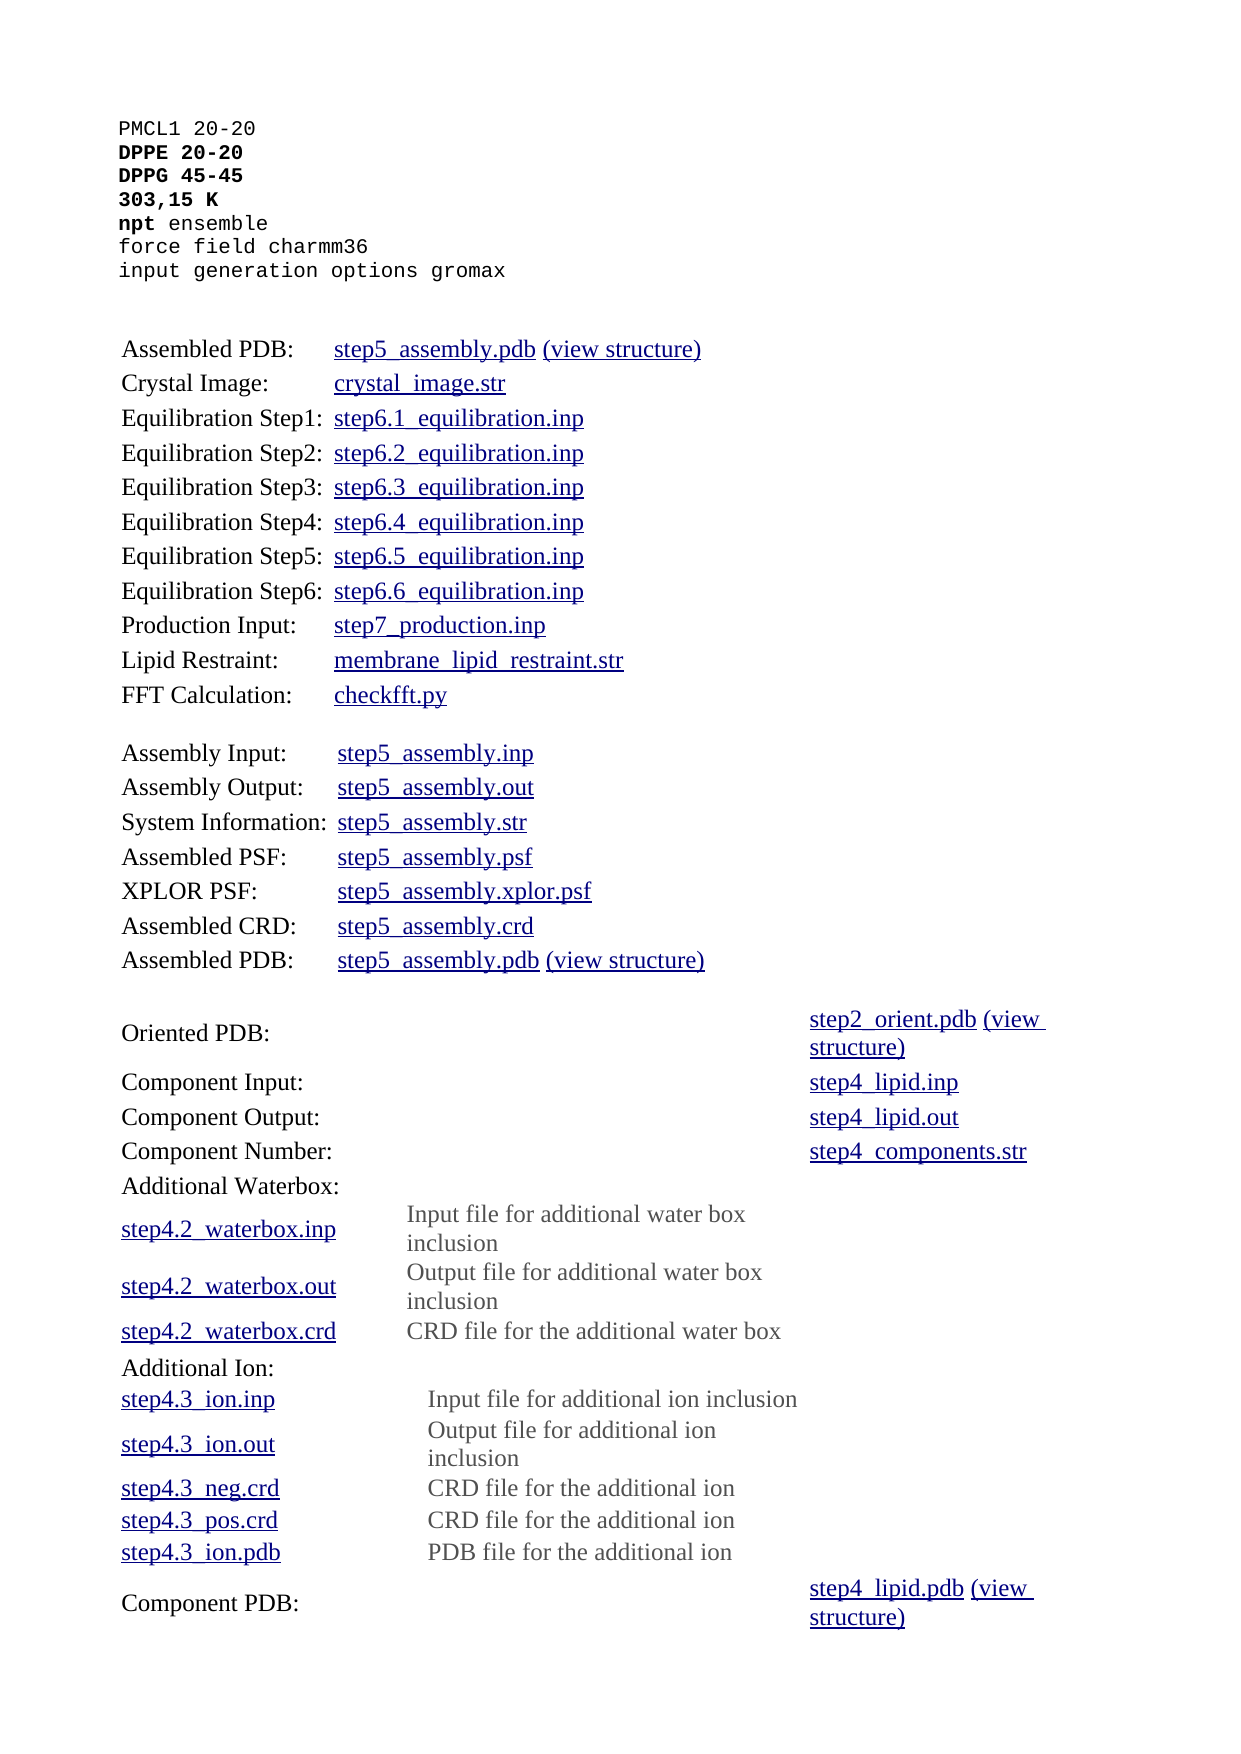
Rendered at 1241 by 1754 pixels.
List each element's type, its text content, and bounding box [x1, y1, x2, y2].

table_header Input file for additional water box inclusion [406, 1200, 803, 1257]
table_cell Assembled CRD: [118, 908, 334, 942]
table_cell [806, 1168, 1122, 1350]
table_header step5_assembly.pdb (view structure) [331, 331, 709, 366]
table_cell Assembled PDB: [118, 943, 334, 977]
table_cell Component Number: [118, 1133, 806, 1168]
table_cell step7_production.inp [331, 608, 709, 642]
table_cell step5_assembly.xplor.psf [334, 873, 713, 908]
text DPPG 45-45 [118, 165, 1122, 189]
table_header Input file for additional ion inclusion [428, 1382, 803, 1415]
table_cell step5_assembly.str [334, 804, 713, 839]
table_cell checkfft.py [331, 677, 709, 711]
table_cell System Information: [118, 804, 334, 839]
table_cell step6.1_equilibration.inp [331, 400, 709, 435]
table_cell step4_lipid.pdb (view structure) [806, 1571, 1122, 1634]
table_cell Component Input: [118, 1064, 806, 1099]
table_cell Lipid Restraint: [118, 642, 331, 677]
table_cell Output file for additional water box inclusion [406, 1257, 803, 1314]
table_header step2_orient.pdb (view structure) [806, 1001, 1122, 1064]
text npt ensemble [118, 213, 1122, 236]
text PMCL1 20-20 [118, 118, 1122, 142]
table_cell Component Output: [118, 1099, 806, 1133]
table_cell step4.2_waterbox.out [121, 1257, 406, 1314]
table_cell FFT Calculation: [118, 677, 331, 711]
table_header step5_assembly.inp [334, 735, 713, 769]
text DPPE 20-20 [118, 142, 1122, 165]
table_cell step6.2_equilibration.inp [331, 435, 709, 469]
text force field charmm36 [118, 236, 1122, 260]
table_cell Assembled PSF: [118, 839, 334, 873]
table_cell Additional Ion: [118, 1350, 806, 1571]
table_cell step4_components.str [806, 1133, 1122, 1168]
table_cell step6.4_equilibration.inp [331, 504, 709, 538]
table_header step4.2_waterbox.inp [121, 1200, 406, 1257]
table_cell step4.3_ion.out [121, 1415, 427, 1472]
table_cell crystal_image.str [331, 366, 709, 400]
table_cell step4_lipid.out [806, 1099, 1122, 1133]
table_cell XPLOR PSF: [118, 873, 334, 908]
table_cell Equilibration Step2: [118, 435, 331, 469]
table_cell step6.3_equilibration.inp [331, 469, 709, 504]
table_header Assembled PDB: [118, 331, 331, 366]
table_cell CRD file for the additional ion [428, 1504, 803, 1535]
table_cell Crystal Image: [118, 366, 331, 400]
table_cell step5_assembly.psf [334, 839, 713, 873]
table_cell Equilibration Step5: [118, 539, 331, 573]
table_cell step4.3_ion.pdb [121, 1535, 427, 1568]
table_header Assembly Input: [118, 735, 334, 769]
table_cell step6.5_equilibration.inp [331, 539, 709, 573]
table_cell step4_lipid.inp [806, 1064, 1122, 1099]
table_cell Equilibration Step1: [118, 400, 331, 435]
table_cell Equilibration Step3: [118, 469, 331, 504]
table_cell Equilibration Step6: [118, 573, 331, 608]
table_cell [806, 1350, 1122, 1571]
table_cell CRD file for the additional water box [406, 1315, 803, 1347]
table_header Oriented PDB: [118, 1001, 806, 1064]
table_cell Component PDB: [118, 1571, 806, 1634]
table_cell step5_assembly.pdb (view structure) [334, 943, 713, 977]
table_cell PDB file for the additional ion [428, 1535, 803, 1568]
table_cell Production Input: [118, 608, 331, 642]
table_cell CRD file for the additional ion [428, 1472, 803, 1503]
table_cell step6.6_equilibration.inp [331, 573, 709, 608]
text 303,15 K [118, 189, 1122, 213]
table_cell step4.3_neg.crd [121, 1472, 427, 1503]
table_cell step5_assembly.crd [334, 908, 713, 942]
table_cell Output file for additional ion inclusion [428, 1415, 803, 1472]
table_cell Additional Waterbox: [118, 1168, 806, 1350]
table_cell Equilibration Step4: [118, 504, 331, 538]
table_cell membrane_lipid_restraint.str [331, 642, 709, 677]
text input generation options gromax [118, 260, 1122, 284]
table_cell step4.3_pos.crd [121, 1504, 427, 1535]
table_cell step5_assembly.out [334, 770, 713, 804]
table_header step4.3_ion.inp [121, 1382, 427, 1415]
table_cell Assembly Output: [118, 770, 334, 804]
table_cell step4.2_waterbox.crd [121, 1315, 406, 1347]
